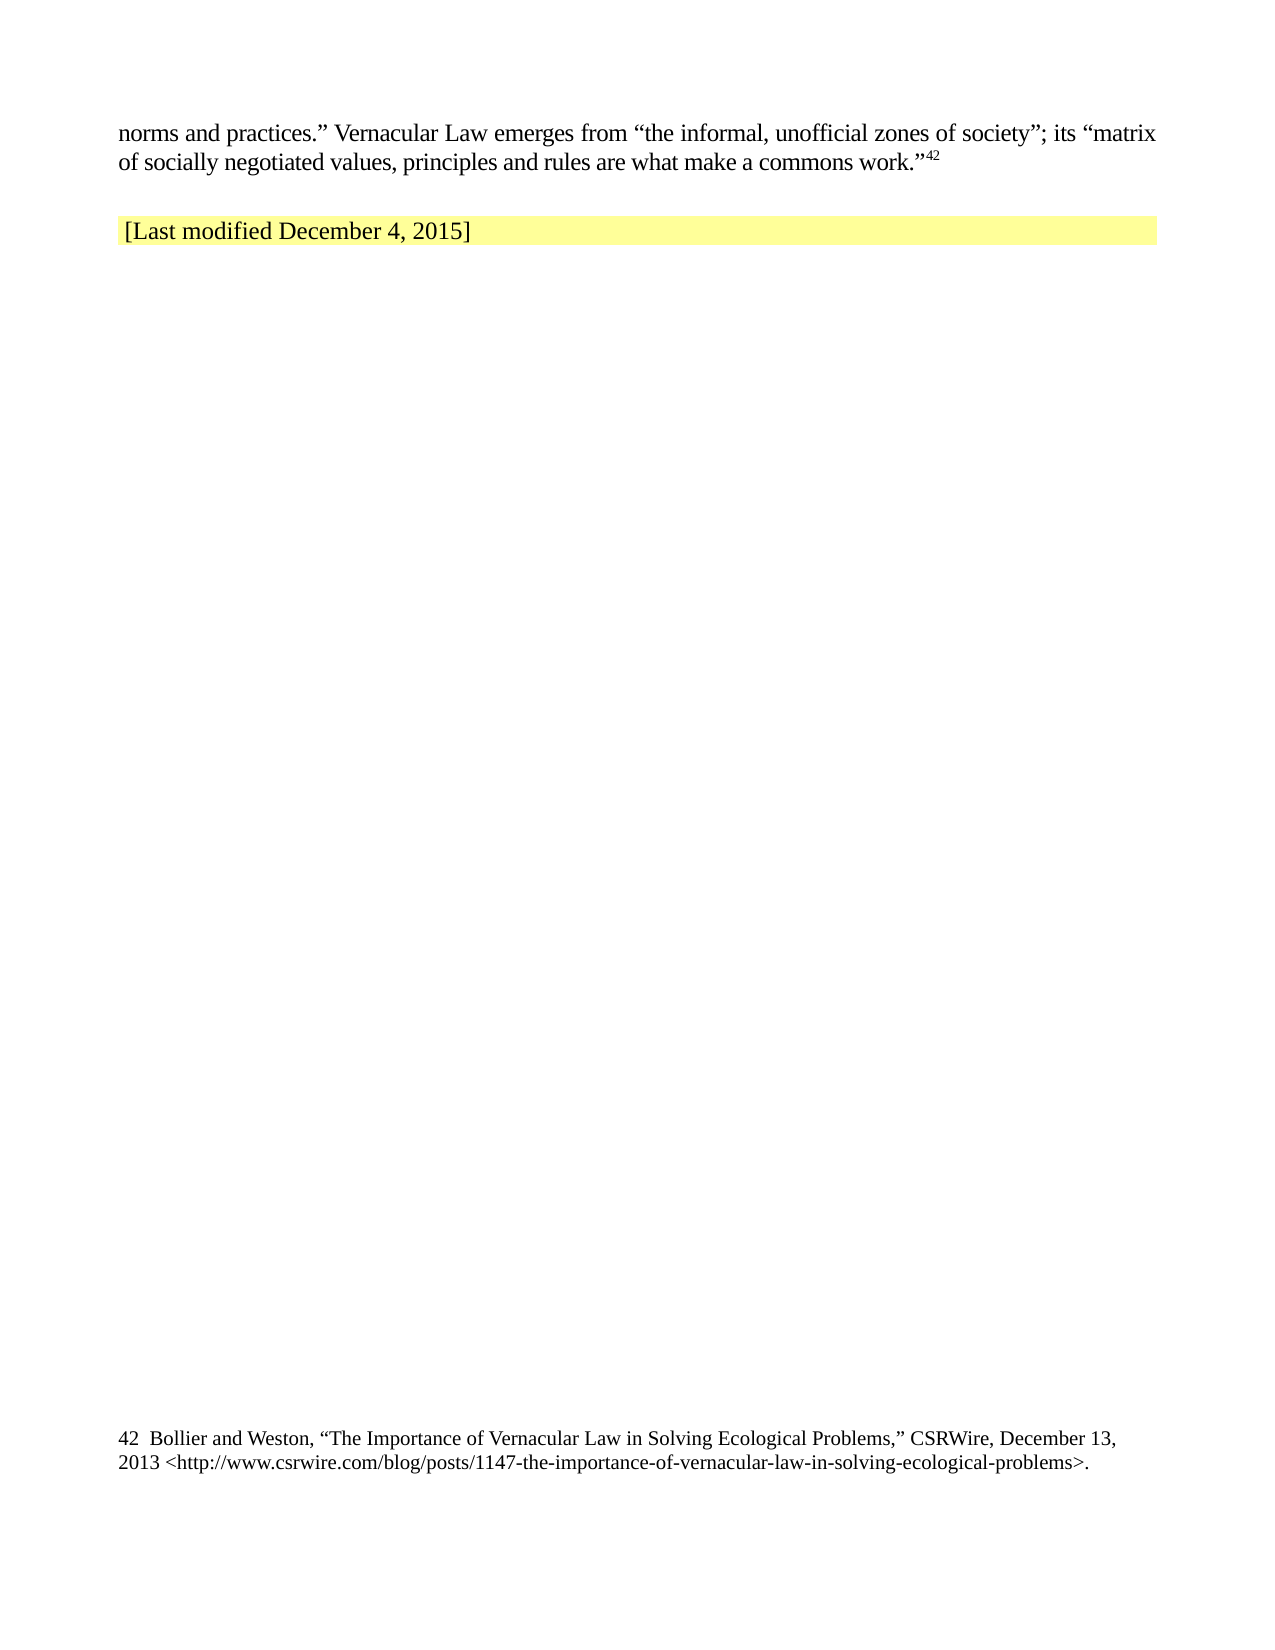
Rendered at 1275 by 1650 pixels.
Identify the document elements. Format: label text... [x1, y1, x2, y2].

text [Last modified December 4, 2015] [118, 216, 1157, 245]
text norms and practices.” Vernacular Law emerges from “the informal, unofficial zones of society”; its “matrix of socially negotiated values, principles and rules are what make a commons work.” [118, 118, 1157, 176]
text Bollier and Weston, “The Importance of Vernacular Law in Solving Ecological Problems,” CSRWire, December 13, 2013 <http://www.csrwire.com/blog/posts/1147-the-importance-of-vernacular-law-in-solving-ecological-problems>. [118, 1426, 1157, 1474]
